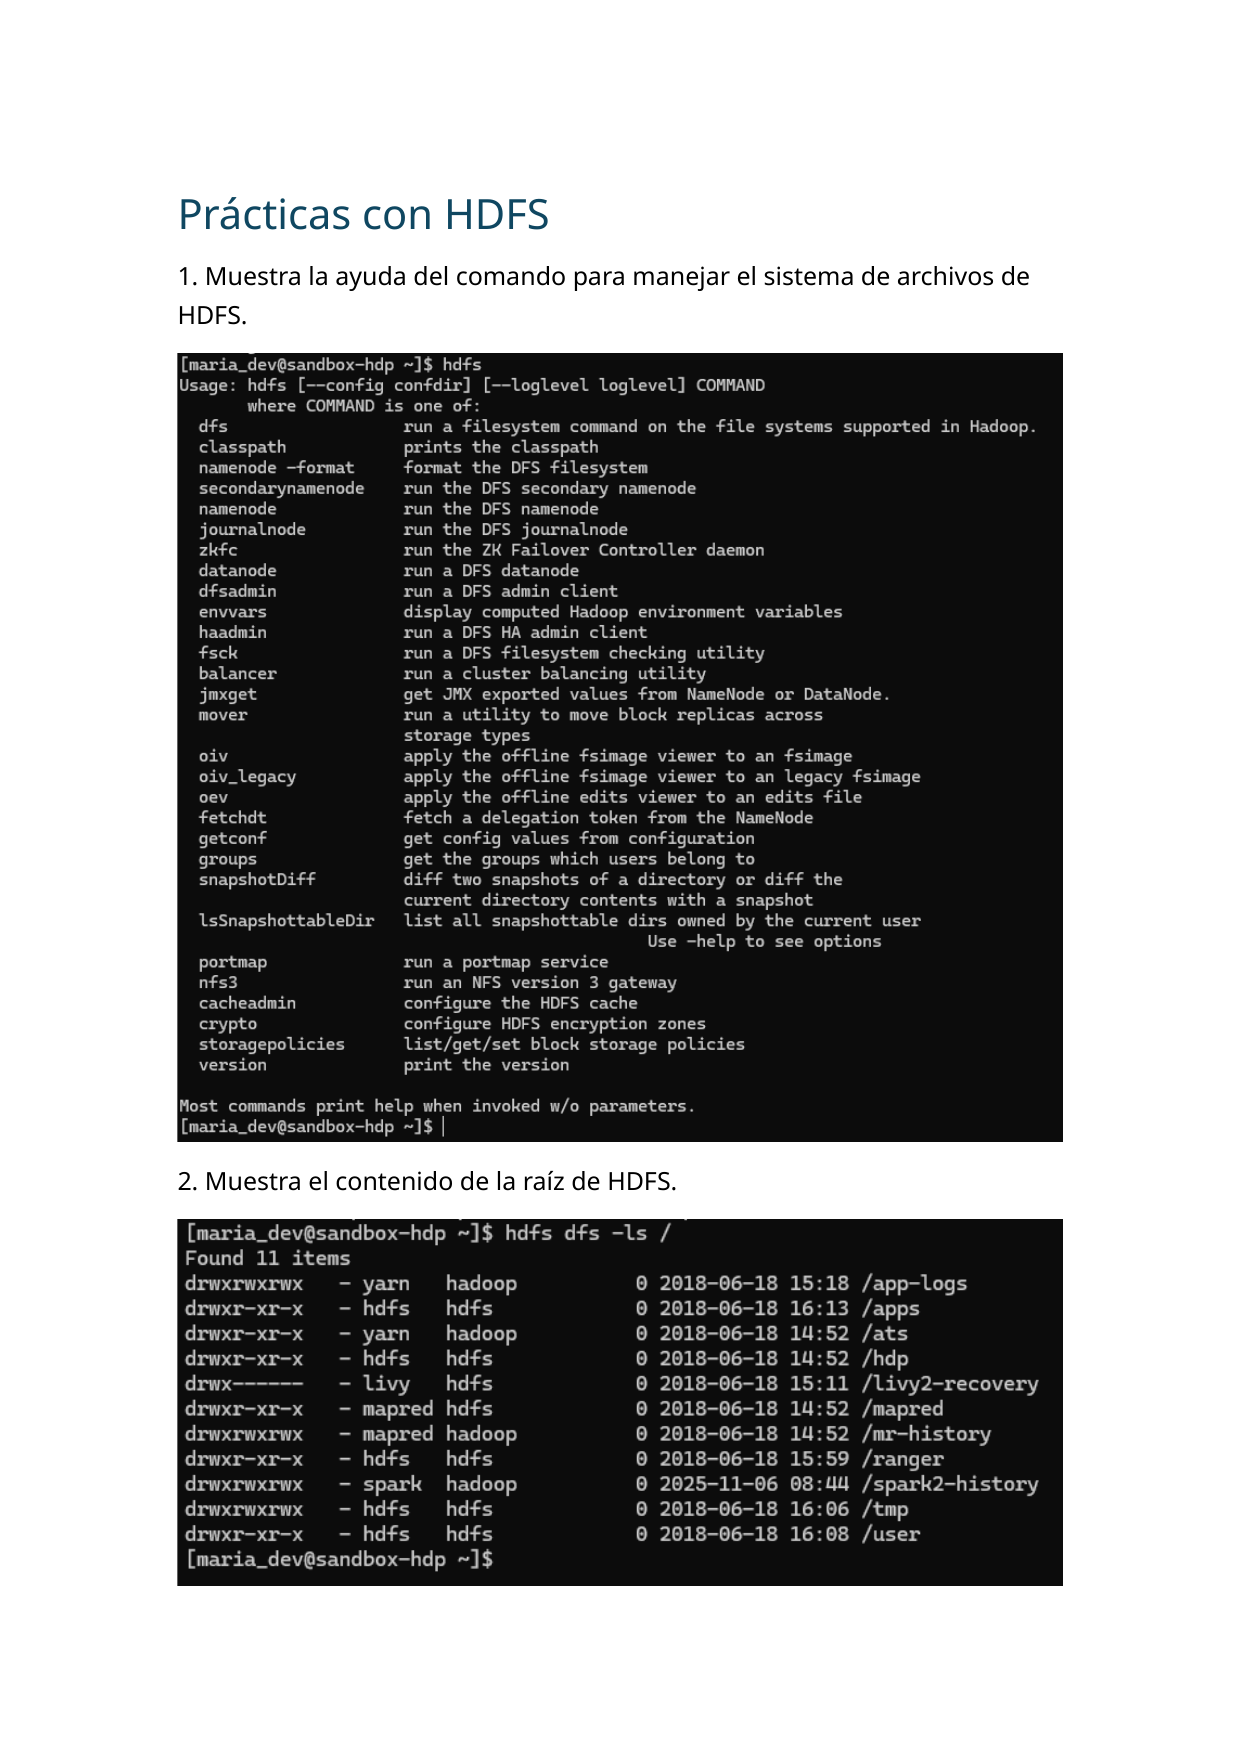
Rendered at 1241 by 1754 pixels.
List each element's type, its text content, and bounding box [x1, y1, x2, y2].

text 1. Muestra la ayuda del comando para manejar el sistema de archivos de HDFS. [177, 259, 1063, 332]
text 2. Muestra el contenido de la raíz de HDFS. [177, 1164, 1063, 1198]
subtitle Prácticas con HDFS [177, 185, 1063, 242]
